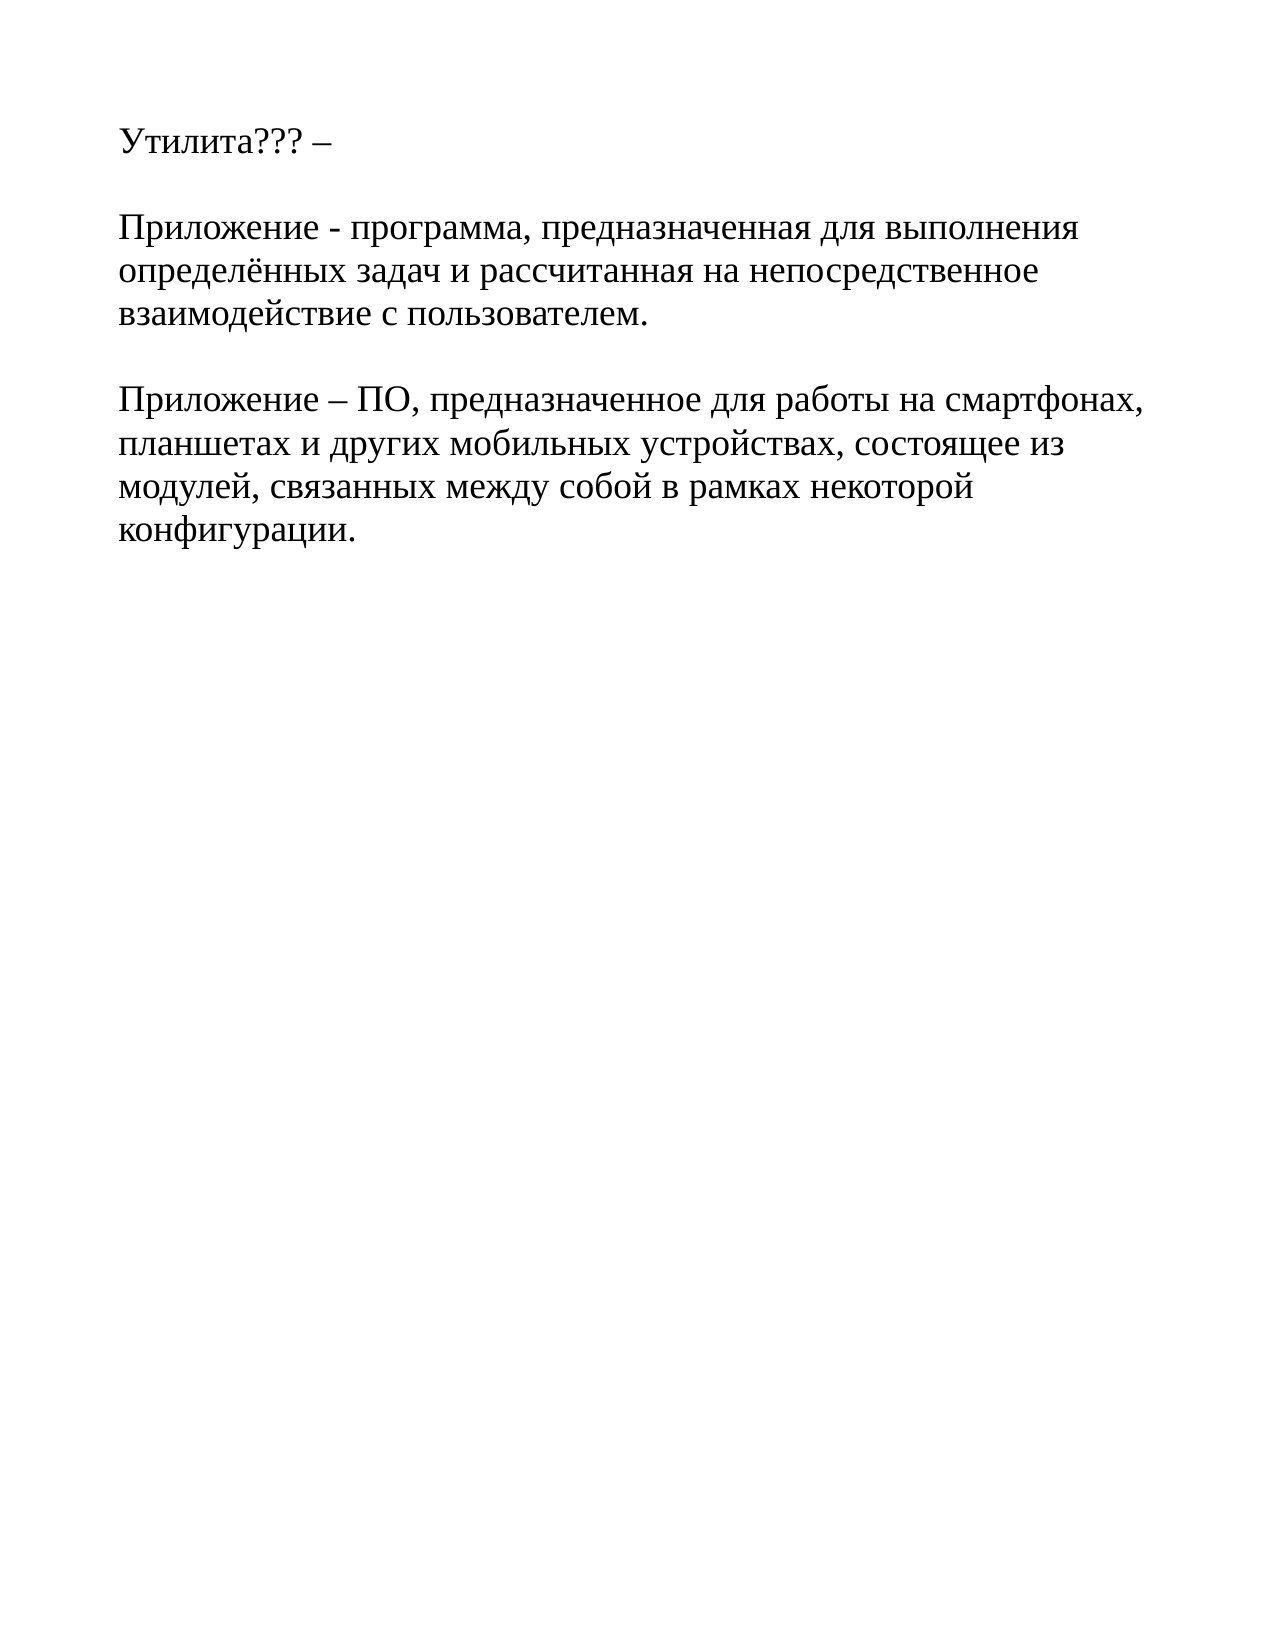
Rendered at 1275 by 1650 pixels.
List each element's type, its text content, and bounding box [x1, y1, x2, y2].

text Утилита??? – [118, 118, 1157, 161]
text Приложение - программа, предназначенная для выполнения определённых задач и рассчитанная на непосредственное взаимодействие с пользователем. [118, 204, 1157, 334]
text Приложение – ПО, предназначенное для работы на смартфонах, планшетах и других мобильных устройствах, состоящее из модулей, связанных между собой в рамках некоторой конфигурации. [118, 377, 1157, 549]
